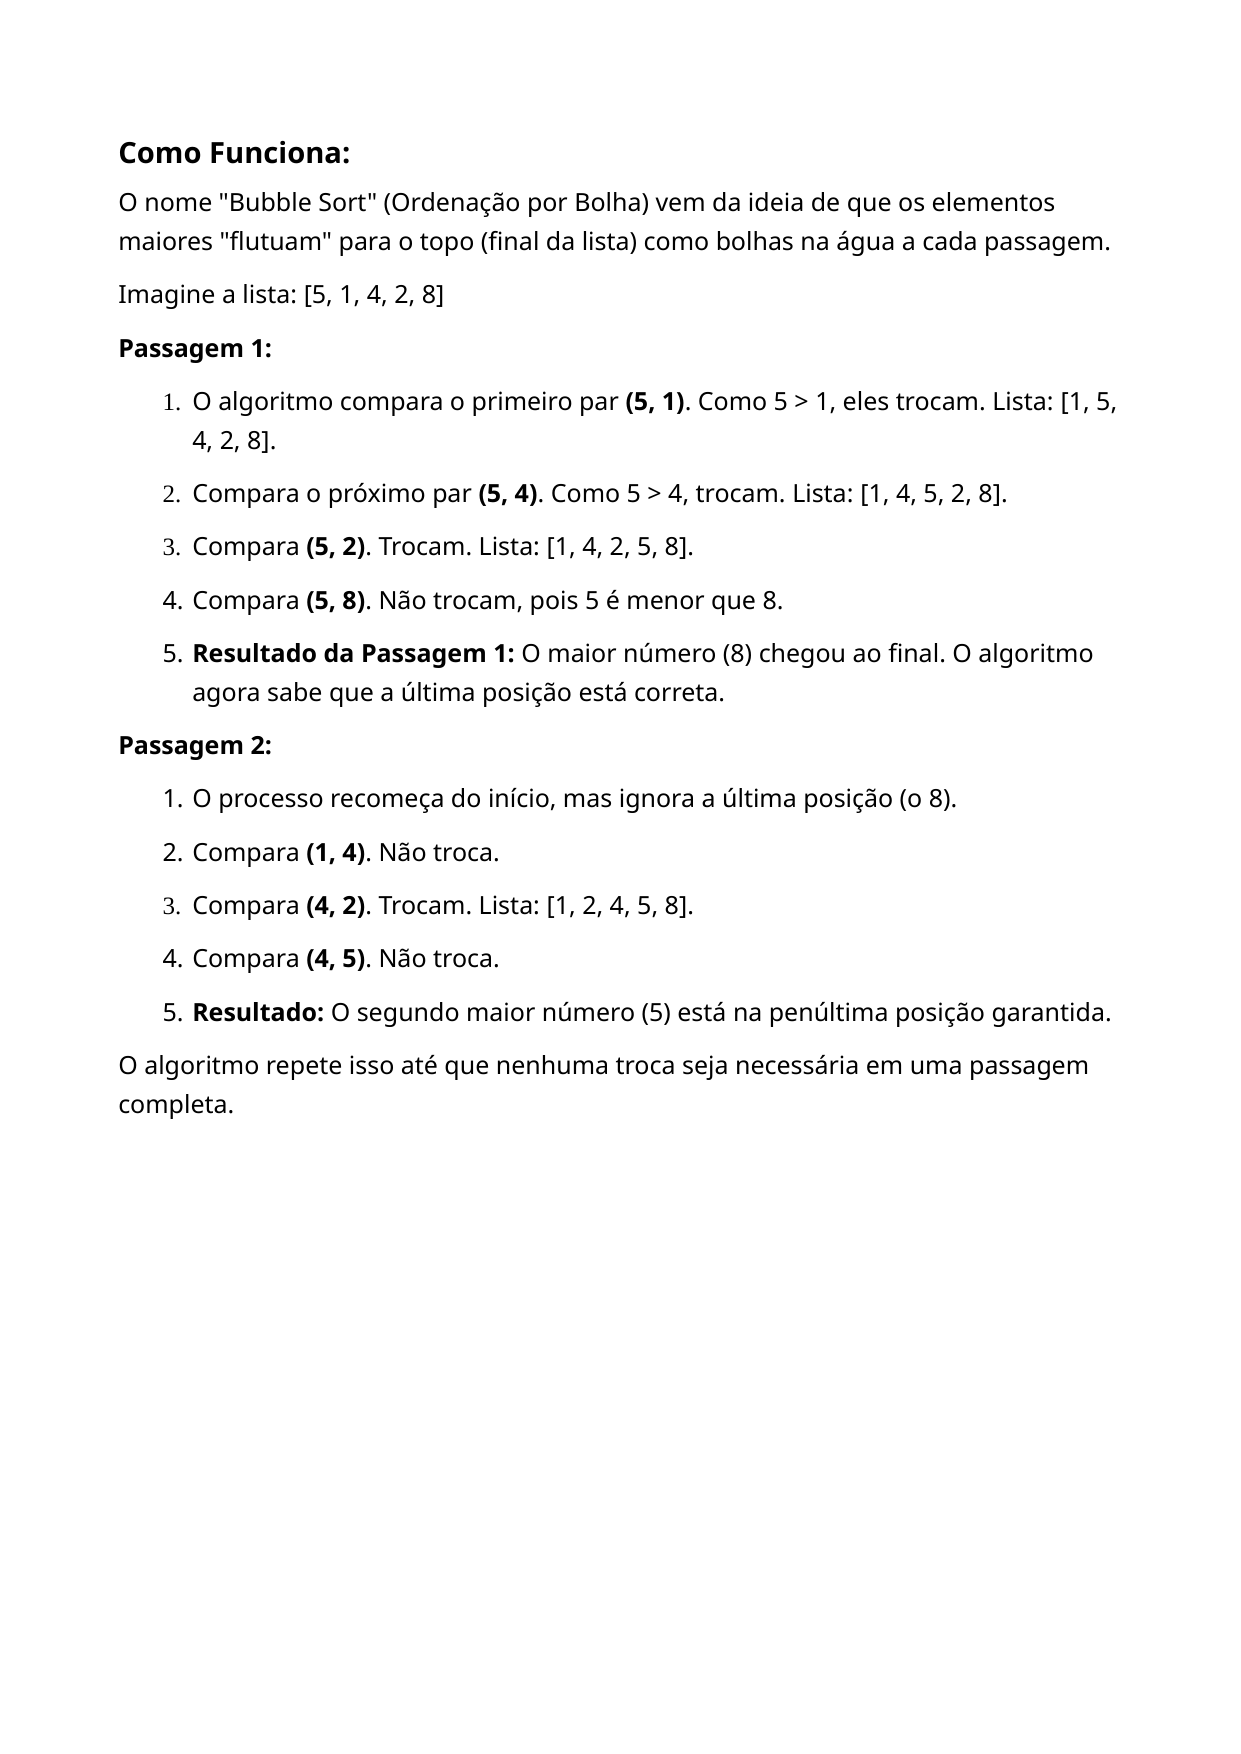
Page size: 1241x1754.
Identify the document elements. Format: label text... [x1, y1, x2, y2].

text Passagem 2: [118, 728, 1122, 762]
list Compara (4, 2). Trocam. Lista: [1, 2, 4, 5, 8]. [162, 888, 1122, 922]
list Resultado: O segundo maior número (5) está na penúltima posição garantida. [162, 994, 1122, 1028]
list O processo recomeça do início, mas ignora a última posição (o 8). [162, 781, 1122, 815]
text O nome "Bubble Sort" (Ordenação por Bolha) vem da ideia de que os elementos maiores "flutuam" para o topo (final da lista) como bolhas na água a cada passagem. [118, 185, 1122, 258]
list Compara o próximo par (5, 4). Como 5 > 4, trocam. Lista: [1, 4, 5, 2, 8]. [162, 476, 1122, 510]
text Imagine a lista: [5, 1, 4, 2, 8] [118, 277, 1122, 311]
list O algoritmo compara o primeiro par (5, 1). Como 5 > 1, eles trocam. Lista: [1, 5, 4, 2, 8]. [162, 384, 1122, 456]
list Resultado da Passagem 1: O maior número (8) chegou ao final. O algoritmo agora sabe que a última posição está correta. [162, 636, 1122, 708]
list Compara (5, 8). Não trocam, pois 5 é menor que 8. [162, 582, 1122, 616]
list Compara (1, 4). Não troca. [162, 834, 1122, 868]
list Compara (4, 5). Não troca. [162, 941, 1122, 975]
list Compara (5, 2). Trocam. Lista: [1, 4, 2, 5, 8]. [162, 529, 1122, 563]
text O algoritmo repete isso até que nenhuma troca seja necessária em uma passagem completa. [118, 1048, 1122, 1121]
subtitle Como Funciona: [118, 133, 1122, 172]
text Passagem 1: [118, 330, 1122, 364]
